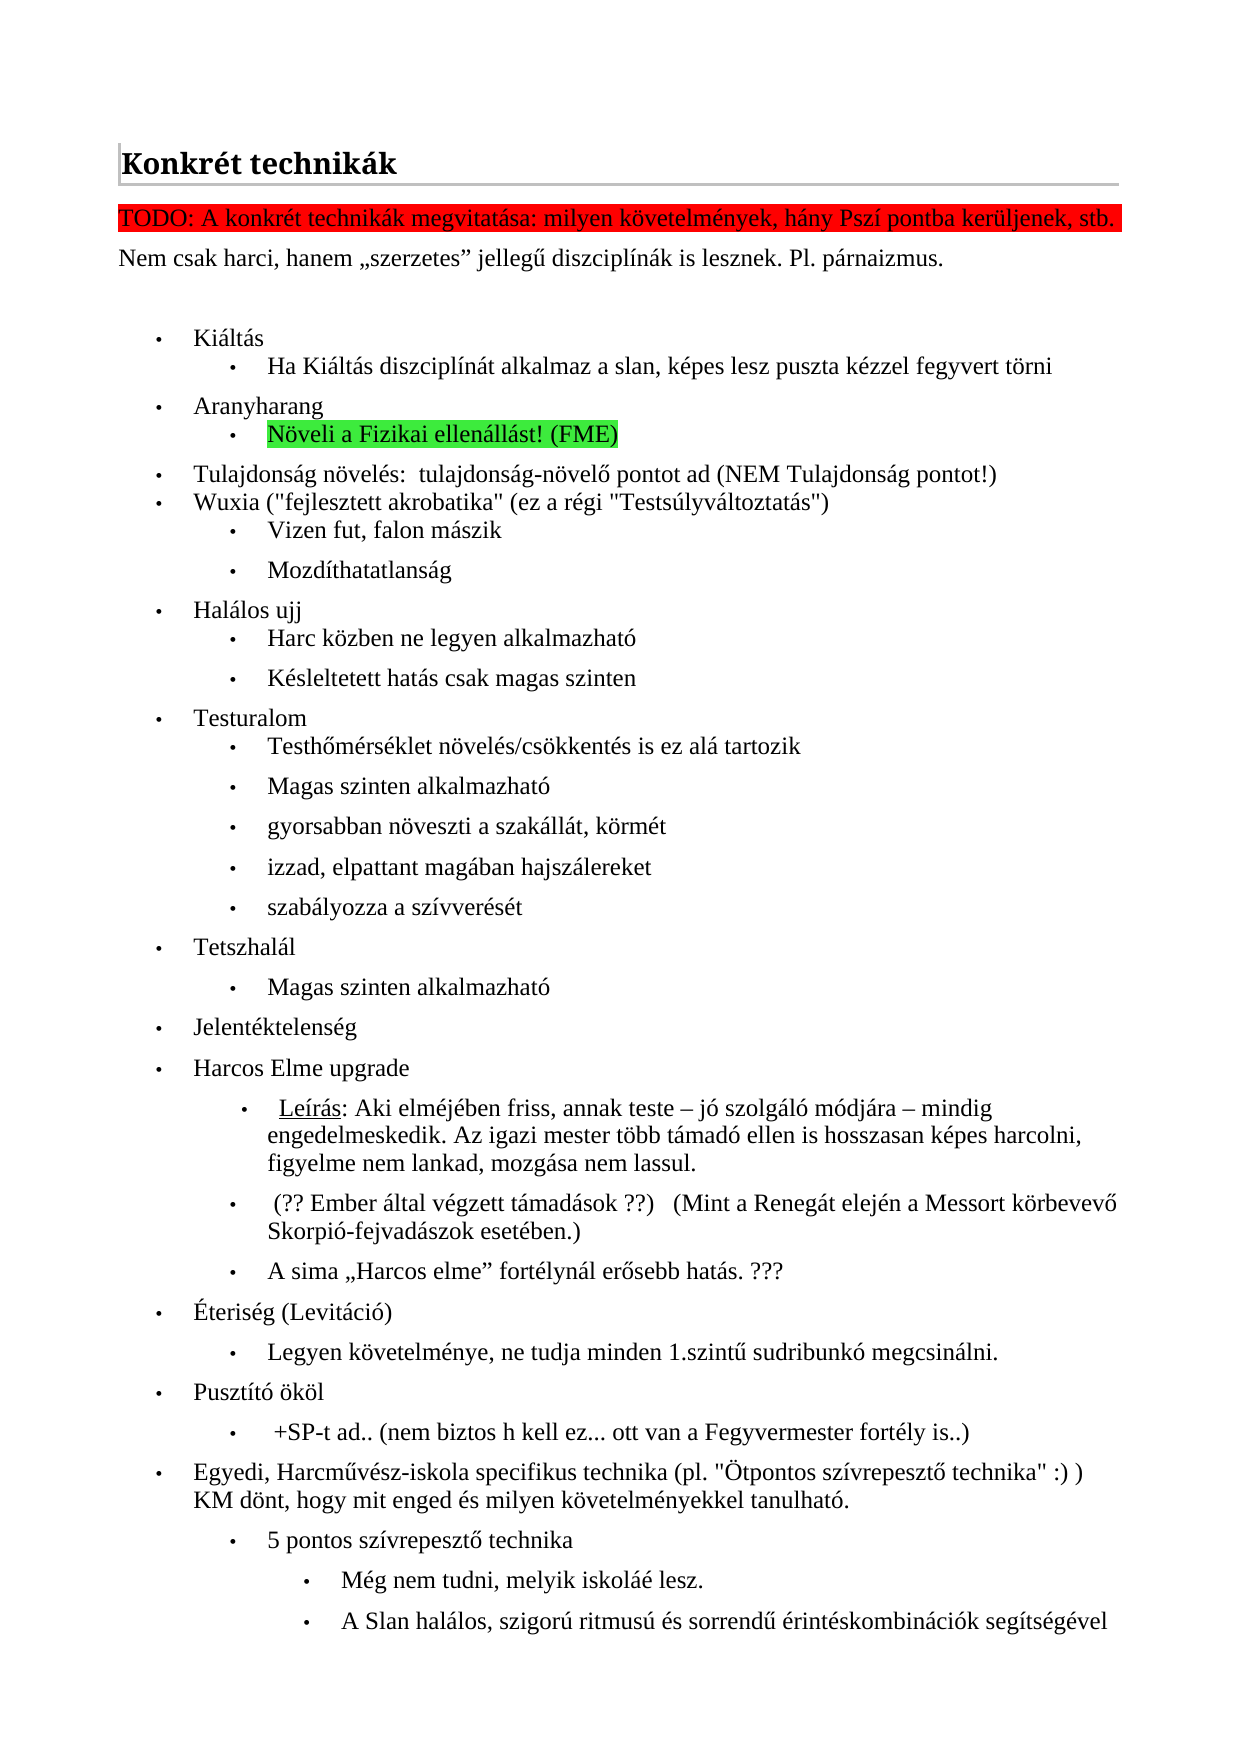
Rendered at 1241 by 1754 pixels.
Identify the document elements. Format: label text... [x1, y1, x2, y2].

list Kiáltás [156, 324, 1122, 352]
list Harc közben ne legyen alkalmazható [229, 624, 1122, 652]
list Egyedi, Harcművész-iskola specifikus technika (pl. "Ötpontos szívrepesztő technika" :) ) KM dönt, hogy mit enged és milyen követelményekkel tanulható. [156, 1458, 1122, 1514]
list Mozdíthatatlanság [229, 556, 1122, 584]
list Pusztító ököl [156, 1378, 1122, 1406]
list Halálos ujj [156, 596, 1122, 624]
list A sima „Harcos elme” fortélynál erősebb hatás. ??? [229, 1257, 1122, 1285]
list +SP-t ad.. (nem biztos h kell ez... ott van a Fegyvermester fortély is..) [229, 1418, 1122, 1446]
text TODO: A konkrét technikák megvitatása: milyen követelmények, hány Pszí pontba kerüljenek, stb. [118, 204, 1122, 232]
list Aranyharang [156, 392, 1122, 420]
list Késleltetett hatás csak magas szinten [229, 664, 1122, 692]
list Éteriség (Levitáció) [156, 1298, 1122, 1325]
list (?? Ember által végzett támadások ??) (Mint a Renegát elején a Messort körbevevő Skorpió-fejvadászok esetében.) [229, 1189, 1122, 1245]
list Tetszhalál [156, 933, 1122, 961]
list Még nem tudni, melyik iskoláé lesz. [303, 1567, 1122, 1594]
list Wuxia ("fejlesztett akrobatika" (ez a régi "Testsúlyváltoztatás") [156, 488, 1122, 516]
list Legyen követelménye, ne tudja minden 1.szintű sudribunkó megcsinálni. [229, 1338, 1122, 1366]
list Leírás: Aki elméjében friss, annak teste – jó szolgáló módjára – mindig engedelmeskedik. Az igazi mester több támadó ellen is hosszasan képes harcolni, figyelme nem lankad, mozgása nem lassul. [229, 1094, 1122, 1177]
list Testhőmérséklet növelés/csökkentés is ez alá tartozik [229, 732, 1122, 760]
list Jelentéktelenség [156, 1013, 1122, 1041]
list Testuralom [156, 704, 1122, 732]
list Ha Kiáltás diszciplínát alkalmaz a slan, képes lesz puszta kézzel fegyvert törni [229, 352, 1122, 380]
list Növeli a Fizikai ellenállást! (FME) [229, 420, 1122, 448]
subtitle Konkrét technikák [121, 143, 1122, 183]
list szabályozza a szívverését [229, 893, 1122, 921]
list gyorsabban növeszti a szakállát, körmét [229, 812, 1122, 840]
list A Slan halálos, szigorú ritmusú és sorrendű érintéskombinációk segítségével [303, 1607, 1122, 1634]
list Magas szinten alkalmazható [229, 973, 1122, 1001]
list Tulajdonság növelés: tulajdonság-növelő pontot ad (NEM Tulajdonság pontot!) [156, 460, 1122, 488]
list Magas szinten alkalmazható [229, 772, 1122, 800]
list izzad, elpattant magában hajszálereket [229, 853, 1122, 880]
list 5 pontos szívrepesztő technika [229, 1526, 1122, 1554]
list Vizen fut, falon mászik [229, 516, 1122, 543]
text Nem csak harci, hanem „szerzetes” jellegű diszciplínák is lesznek. Pl. párnaizmus. [118, 244, 1122, 272]
list Harcos Elme upgrade [156, 1054, 1122, 1081]
